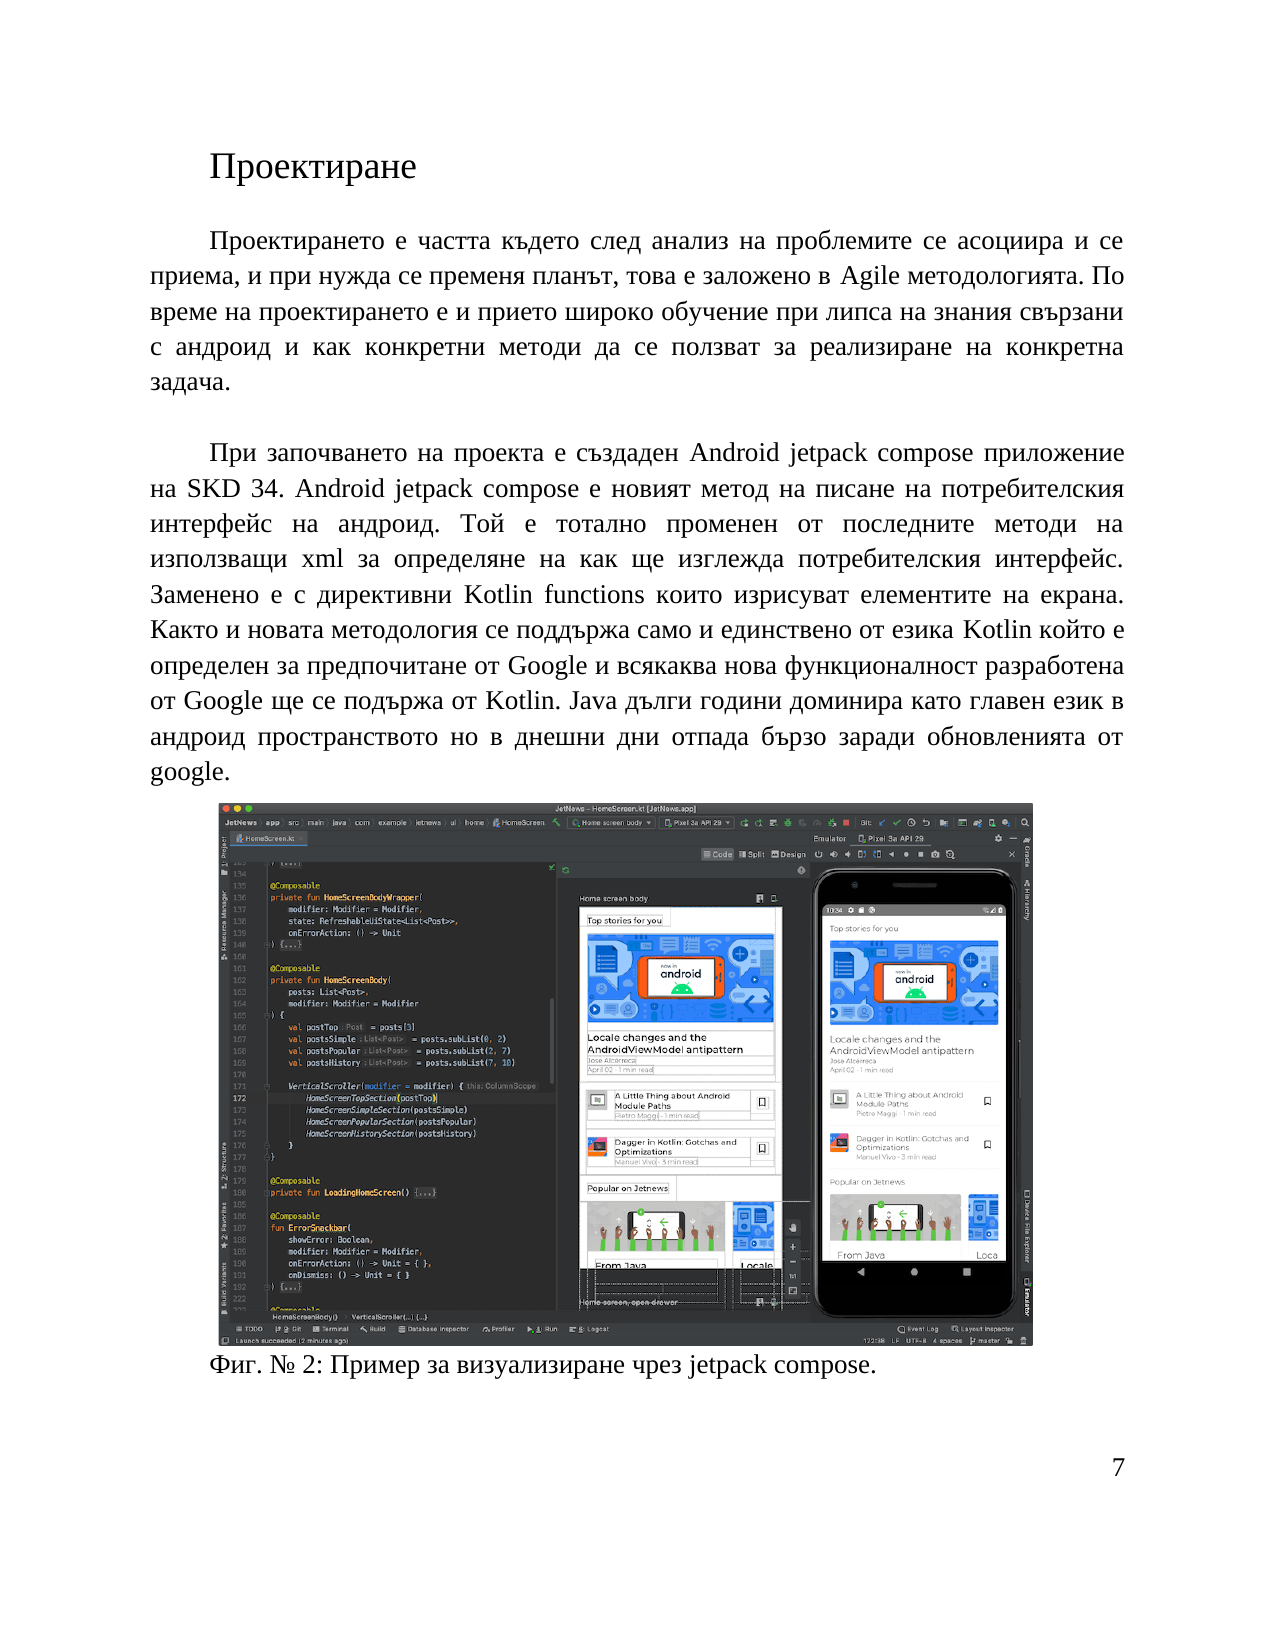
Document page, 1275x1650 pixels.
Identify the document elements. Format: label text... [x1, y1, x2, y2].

text При започването на проекта е създаден Android jetpack compose приложение на SKD 34. Android jetpack compose e новият метод на писане на потребителския интерфейс на андроид. Той е тотално променен от последните методи на използващи xml за определяне на как ще изглежда потребителския интерфейс. Заменено е с директивни Kotlin functions които изрисуват елементите на екрана. Както и новата методология се поддържа само и единствено от езика Kotlin който е определен за предпочитане от Google и всякаква нова функционалност разработена от Google ще се подържа от Kotlin. Java дълги години доминира като главен език в андроид пространството но в днешни дни отпада бързо заради обновленията от google. [150, 433, 1125, 787]
text Фиг. № 2: Пример за визуализиране чрез jetpack compose. [150, 787, 1125, 1381]
subtitle Проектиране [150, 150, 1125, 185]
text Проектирането е частта където след анализ на проблемите се асоциира и се приема, и при нужда се пременя планът, това е заложено в Agile методологията. По време на проектирането е и прието широко обучение при липса на знания свързани с андроид и как конкретни методи да се ползват за реализиране на конкретна задача. [150, 221, 1125, 398]
picture [218, 803, 1033, 1346]
